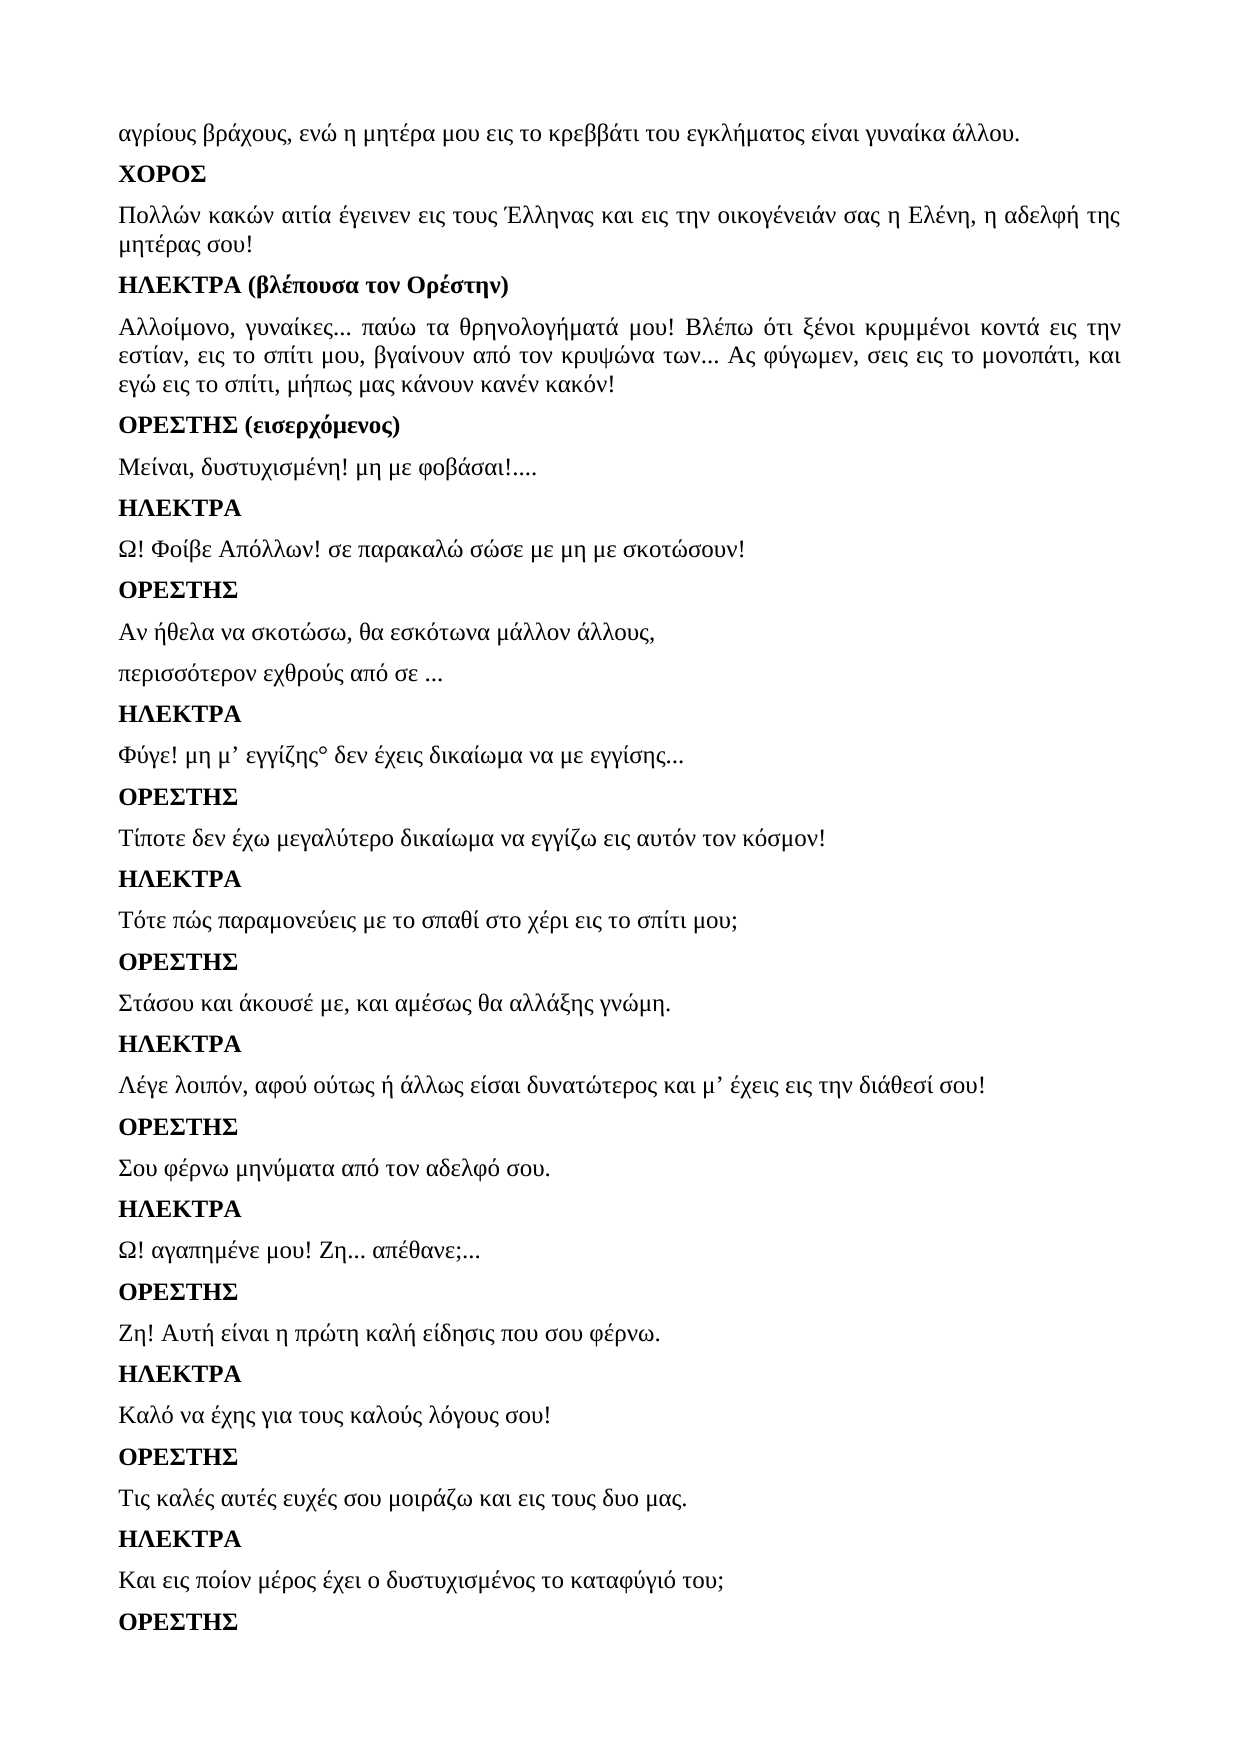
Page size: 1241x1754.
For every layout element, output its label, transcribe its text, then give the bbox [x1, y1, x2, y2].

text Ζη! Αυτή είναι η πρώτη καλή είδησις που σου φέρνω. [118, 1318, 1122, 1347]
text Και εις ποίον μέρος έχει ο δυστυχισμένος το καταφύγιό του; [118, 1566, 1122, 1594]
text Λέγε λοιπόν, αφού ούτως ή άλλως είσαι δυνατώτερος και μ’ έχεις εις την διάθεσί σου! [118, 1071, 1122, 1099]
text Τις καλές αυτές ευχές σου μοιράζω και εις τους δυο μας. [118, 1483, 1122, 1512]
text ΗΛΕΚΤΡΑ [118, 493, 1122, 522]
text ΗΛΕΚΤΡΑ [118, 1029, 1122, 1058]
text Τότε πώς παραμονεύεις με το σπαθί στο χέρι εις το σπίτι μου; [118, 906, 1122, 934]
text ΟΡΕΣΤΗΣ [118, 947, 1122, 976]
text Στάσου και άκουσέ με, και αμέσως θα αλλάξης γνώμη. [118, 988, 1122, 1017]
text ΟΡΕΣΤΗΣ [118, 1442, 1122, 1471]
text Φύγε! μη μ’ εγγίζης° δεν έχεις δικαίωμα να με εγγίσης... [118, 741, 1122, 769]
text ΗΛΕΚΤΡΑ [118, 1524, 1122, 1553]
text ΗΛΕΚΤΡΑ [118, 1359, 1122, 1388]
text Ω! αγαπημένε μου! Ζη... απέθανε;... [118, 1236, 1122, 1264]
text ΗΛΕΚΤΡΑ [118, 864, 1122, 893]
text Τίποτε δεν έχω μεγαλύτερο δικαίωμα να εγγίζω εις αυτόν τον κόσμον! [118, 823, 1122, 852]
text ΟΡΕΣΤΗΣ [118, 1277, 1122, 1306]
text Σου φέρνω μηνύματα από τον αδελφό σου. [118, 1153, 1122, 1182]
text ΟΡΕΣΤΗΣ [118, 782, 1122, 811]
text ΗΛΕΚΤΡΑ [118, 699, 1122, 728]
text Πολλών κακών αιτία έγεινεν εις τους Έλληνας και εις την οικογένειάν σας η Ελένη, η αδελφή της μητέρας σου! [118, 201, 1122, 258]
text Ω! Φοίβε Απόλλων! σε παρακαλώ σώσε με μη με σκοτώσουν! [118, 534, 1122, 563]
text Αλλοίμονο, γυναίκες... παύω τα θρηνολογήματά μου! Βλέπω ότι ξένοι κρυμμένοι κοντά εις την εστίαν, εις το σπίτι μου, βγαίνουν από τον κρυψώνα των... Ας φύγωμεν, σεις εις το μονοπάτι, και εγώ εις το σπίτι, μήπως μας κάνουν κανέν κακόν! [118, 312, 1122, 398]
text ΗΛΕΚΤΡΑ (βλέπουσα τον Ορέστην) [118, 271, 1122, 299]
text αγρίους βράχους, ενώ η μητέρα μου εις το κρεββάτι του εγκλήματος είναι γυναίκα άλλου. [118, 118, 1122, 147]
text ΟΡΕΣΤΗΣ [118, 1607, 1122, 1636]
text ΟΡΕΣΤΗΣ (εισερχόμενος) [118, 411, 1122, 439]
text ΟΡΕΣΤΗΣ [118, 1112, 1122, 1141]
text ΟΡΕΣΤΗΣ [118, 576, 1122, 604]
text περισσότερον εχθρούς από σε ... [118, 658, 1122, 687]
text Καλό να έχης για τους καλούς λόγους σου! [118, 1401, 1122, 1429]
text ΧΟΡΟΣ [118, 159, 1122, 188]
text ΗΛΕΚΤΡΑ [118, 1194, 1122, 1223]
text Αν ήθελα να σκοτώσω, θα εσκότωνα μάλλον άλλους, [118, 617, 1122, 646]
text Μείναι, δυστυχισμένη! μη με φοβάσαι!.... [118, 452, 1122, 481]
